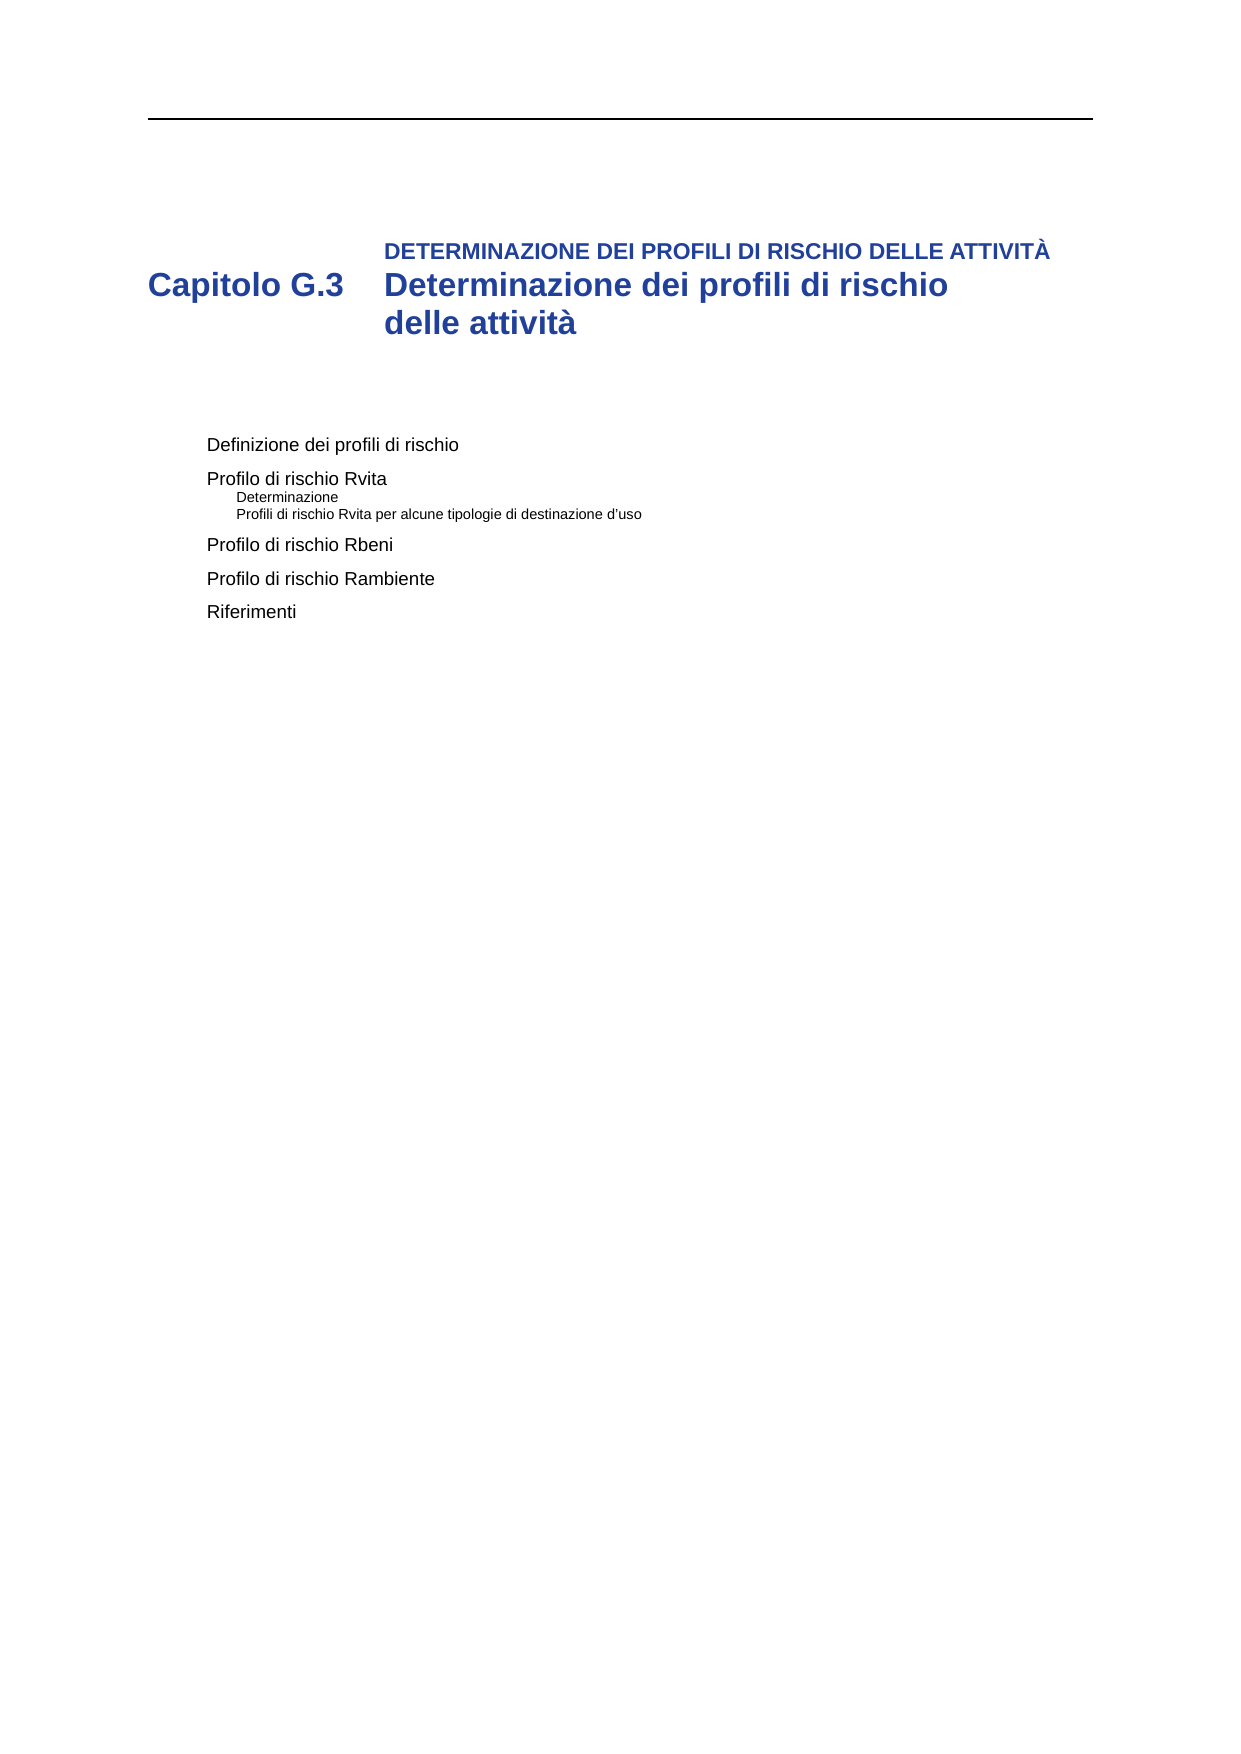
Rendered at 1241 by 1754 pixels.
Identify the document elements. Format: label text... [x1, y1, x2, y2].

text Definizione dei profili di rischio [207, 434, 1033, 456]
text Riferimenti [207, 601, 1033, 622]
subtitle Determinazione dei profili di rischio delle attività [148, 265, 1093, 342]
text Profilo di rischio Rambiente [207, 567, 1033, 589]
text Determinazione [236, 489, 1033, 506]
text Profili di rischio Rvita per alcune tipologie di destinazione d’uso [236, 506, 1033, 522]
text Profilo di rischio Rbeni [207, 534, 1033, 556]
text Profilo di rischio Rvita [207, 467, 1033, 489]
